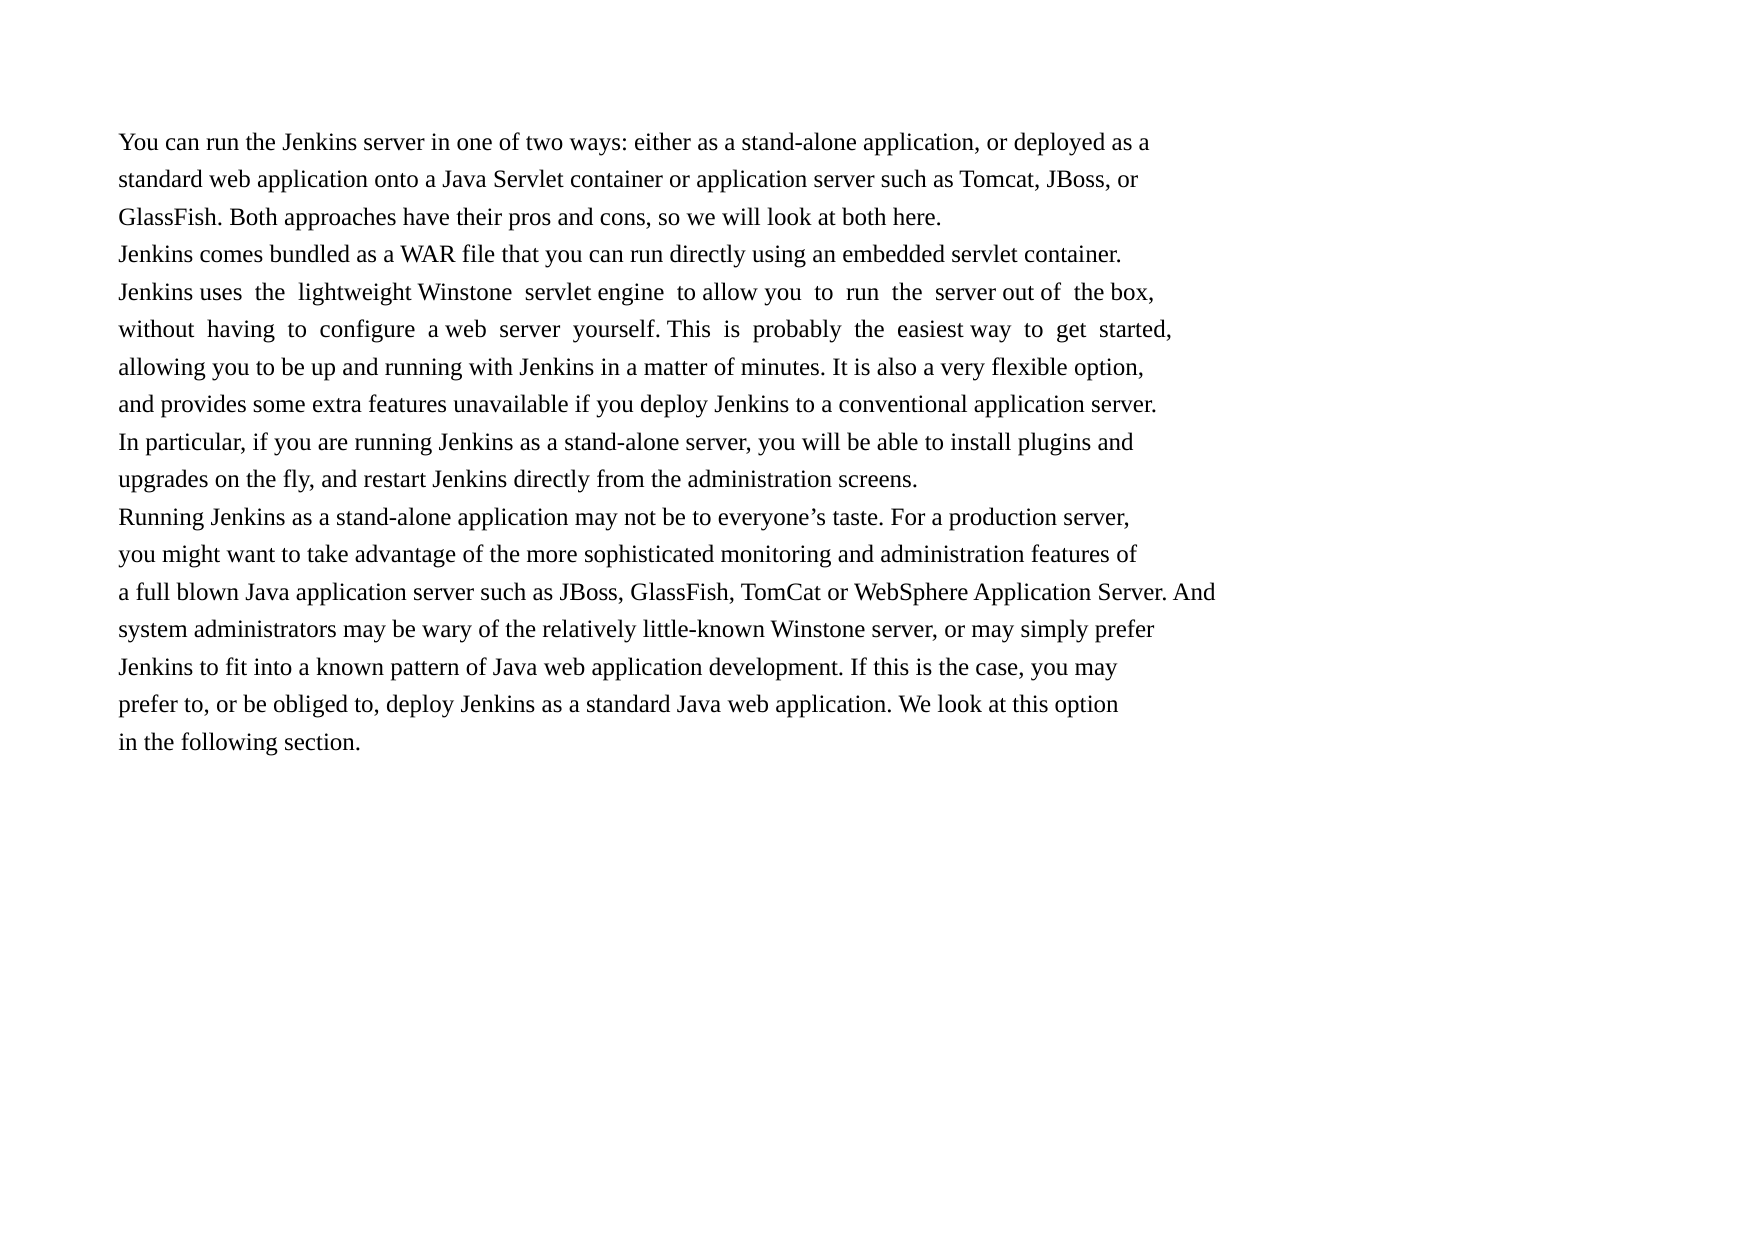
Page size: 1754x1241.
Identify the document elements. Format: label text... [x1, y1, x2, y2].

text you might want to take advantage of the more sophisticated monitoring and administration features of [118, 531, 1636, 568]
text Jenkins uses the lightweight Winstone servlet engine to allow you to run the server out of the box, [118, 268, 1636, 306]
text standard web application onto a Java Servlet container or application server such as Tomcat, JBoss, or [118, 156, 1636, 193]
text system administrators may be wary of the relatively little-known Winstone server, or may simply prefer [118, 606, 1636, 643]
text You can run the Jenkins server in one of two ways: either as a stand-alone application, or deployed as a [118, 118, 1636, 156]
text prefer to, or be obliged to, deploy Jenkins as a standard Java web application. We look at this option [118, 681, 1636, 718]
text In particular, if you are running Jenkins as a stand-alone server, you will be able to install plugins and [118, 418, 1636, 456]
text Jenkins to fit into a known pattern of Java web application development. If this is the case, you may [118, 643, 1636, 681]
text GlassFish. Both approaches have their pros and cons, so we will look at both here. [118, 193, 1636, 231]
text allowing you to be up and running with Jenkins in a matter of minutes. It is also a very flexible option, [118, 343, 1636, 381]
text Running Jenkins as a stand-alone application may not be to everyone’s taste. For a production server, [118, 493, 1636, 531]
text Jenkins comes bundled as a WAR file that you can run directly using an embedded servlet container. [118, 231, 1636, 268]
text in the following section. [118, 718, 1636, 756]
text upgrades on the fly, and restart Jenkins directly from the administration screens. [118, 456, 1636, 493]
text without having to configure a web server yourself. This is probably the easiest way to get started, [118, 306, 1636, 343]
text and provides some extra features unavailable if you deploy Jenkins to a conventional application server. [118, 381, 1636, 418]
text a full blown Java application server such as JBoss, GlassFish, TomCat or WebSphere Application Server. And [118, 568, 1636, 606]
